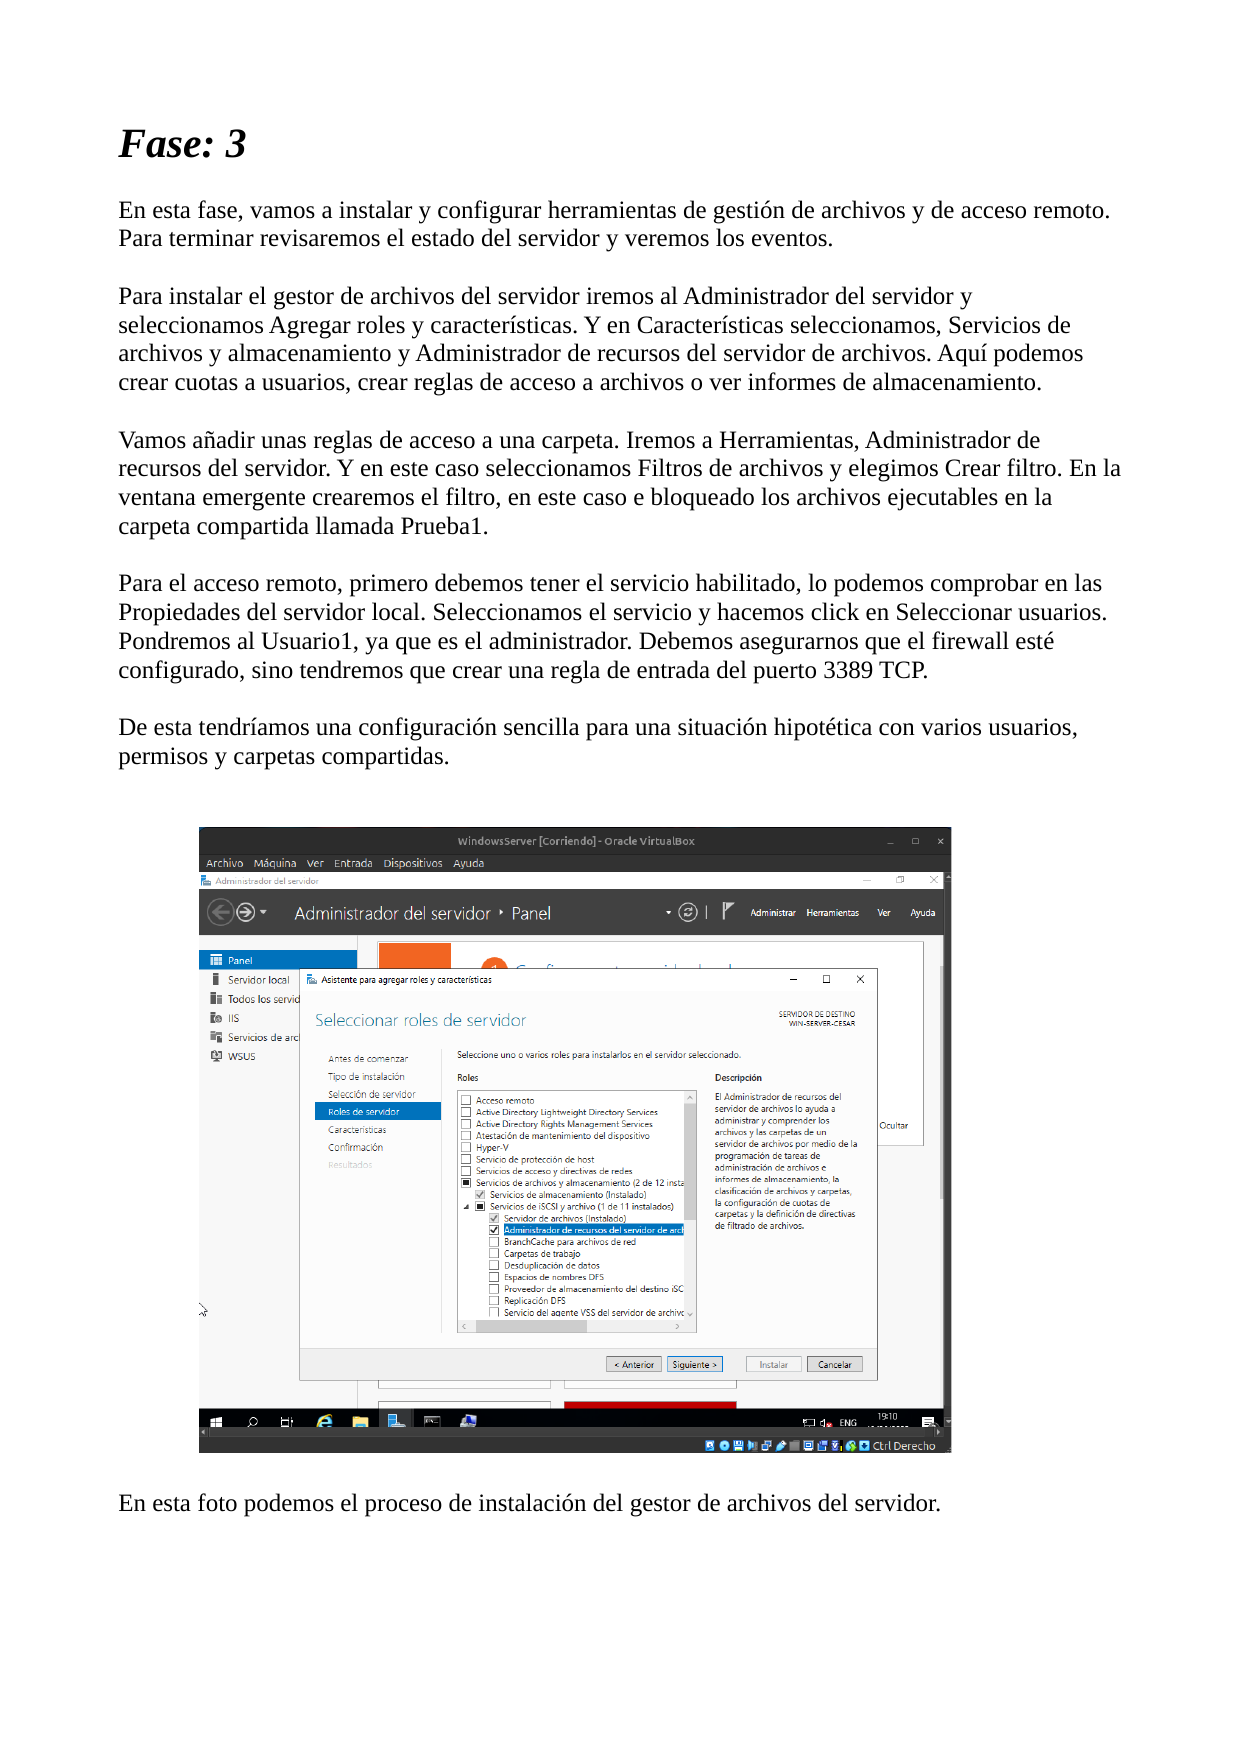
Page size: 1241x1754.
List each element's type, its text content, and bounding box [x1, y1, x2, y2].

picture [199, 827, 952, 1453]
text Vamos añadir unas reglas de acceso a una carpeta. Iremos a Herramientas, Administrador de recursos del servidor. Y en este caso seleccionamos Filtros de archivos y elegimos Crear filtro. En la ventana emergente crearemos el filtro, en este caso e bloqueado los archivos ejecutables en la carpeta compartida llamada Prueba1. [118, 425, 1122, 540]
text En esta foto podemos el proceso de instalación del gestor de archivos del servidor. [118, 1488, 1122, 1517]
text Fase: 3 [118, 118, 1122, 166]
text De esta tendríamos una configuración sencilla para una situación hipotética con varios usuarios, permisos y carpetas compartidas. [118, 712, 1122, 770]
text Para instalar el gestor de archivos del servidor iremos al Administrador del servidor y seleccionamos Agregar roles y características. Y en Características seleccionamos, Servicios de archivos y almacenamiento y Administrador de recursos del servidor de archivos. Aquí podemos crear cuotas a usuarios, crear reglas de acceso a archivos o ver informes de almacenamiento. [118, 281, 1122, 396]
text Para el acceso remoto, primero debemos tener el servicio habilitado, lo podemos comprobar en las Propiedades del servidor local. Seleccionamos el servicio y hacemos click en Seleccionar usuarios. Pondremos al Usuario1, ya que es el administrador. Debemos asegurarnos que el firewall esté configurado, sino tendremos que crear una regla de entrada del puerto 3389 TCP. [118, 568, 1122, 683]
text En esta fase, vamos a instalar y configurar herramientas de gestión de archivos y de acceso remoto. Para terminar revisaremos el estado del servidor y veremos los eventos. [118, 195, 1122, 252]
